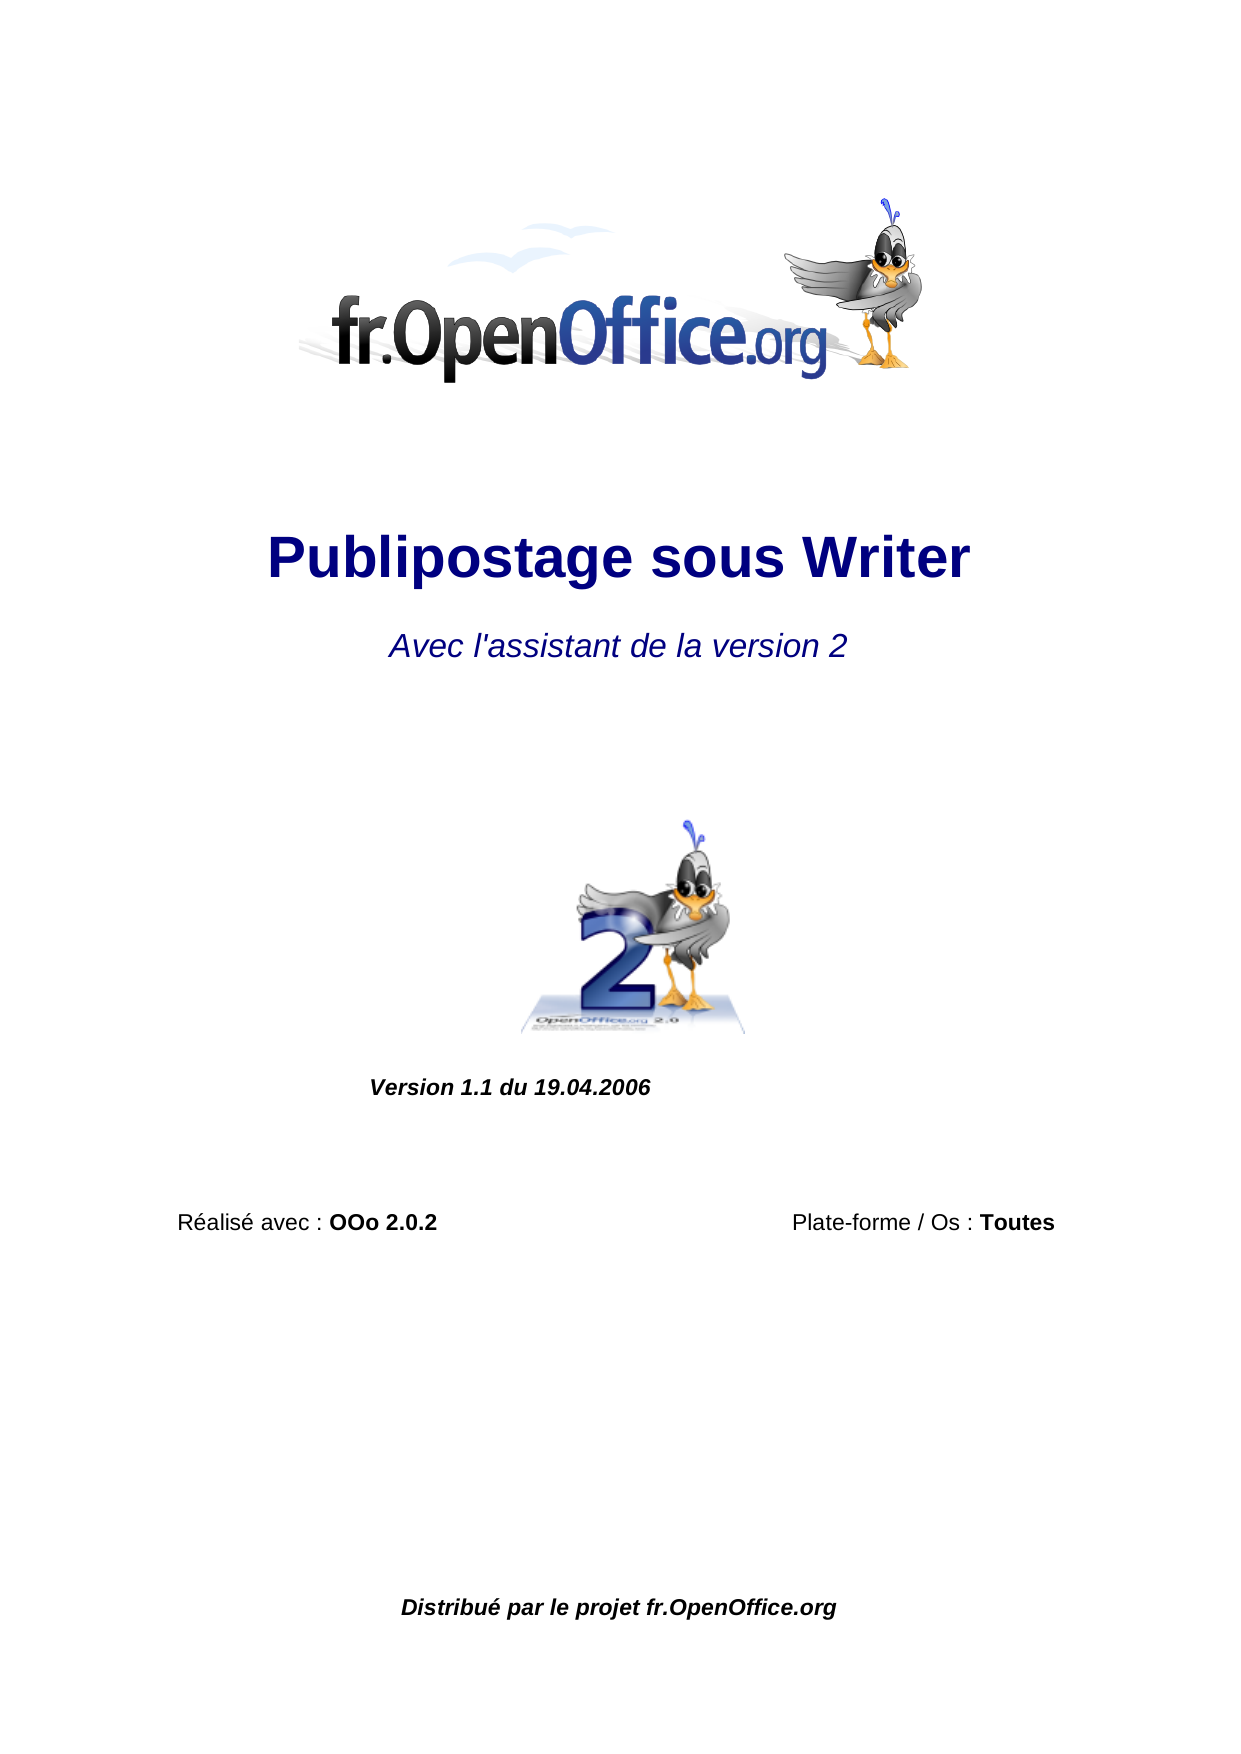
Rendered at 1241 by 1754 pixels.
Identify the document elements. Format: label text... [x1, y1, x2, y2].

title Publipostage sous Writer [118, 524, 1122, 589]
subtitle Distribué par le projet fr.OpenOffice.org [118, 1594, 1122, 1620]
text Réalisé avec : OOo 2.0.2 Plate-forme / Os : Toutes [177, 1209, 1063, 1236]
picture [298, 188, 942, 403]
picture [521, 809, 745, 1034]
subtitle Version 1.1 du 19.04.2006 [369, 1075, 871, 1101]
subtitle Avec l'assistant de la version 2 [118, 627, 1122, 664]
